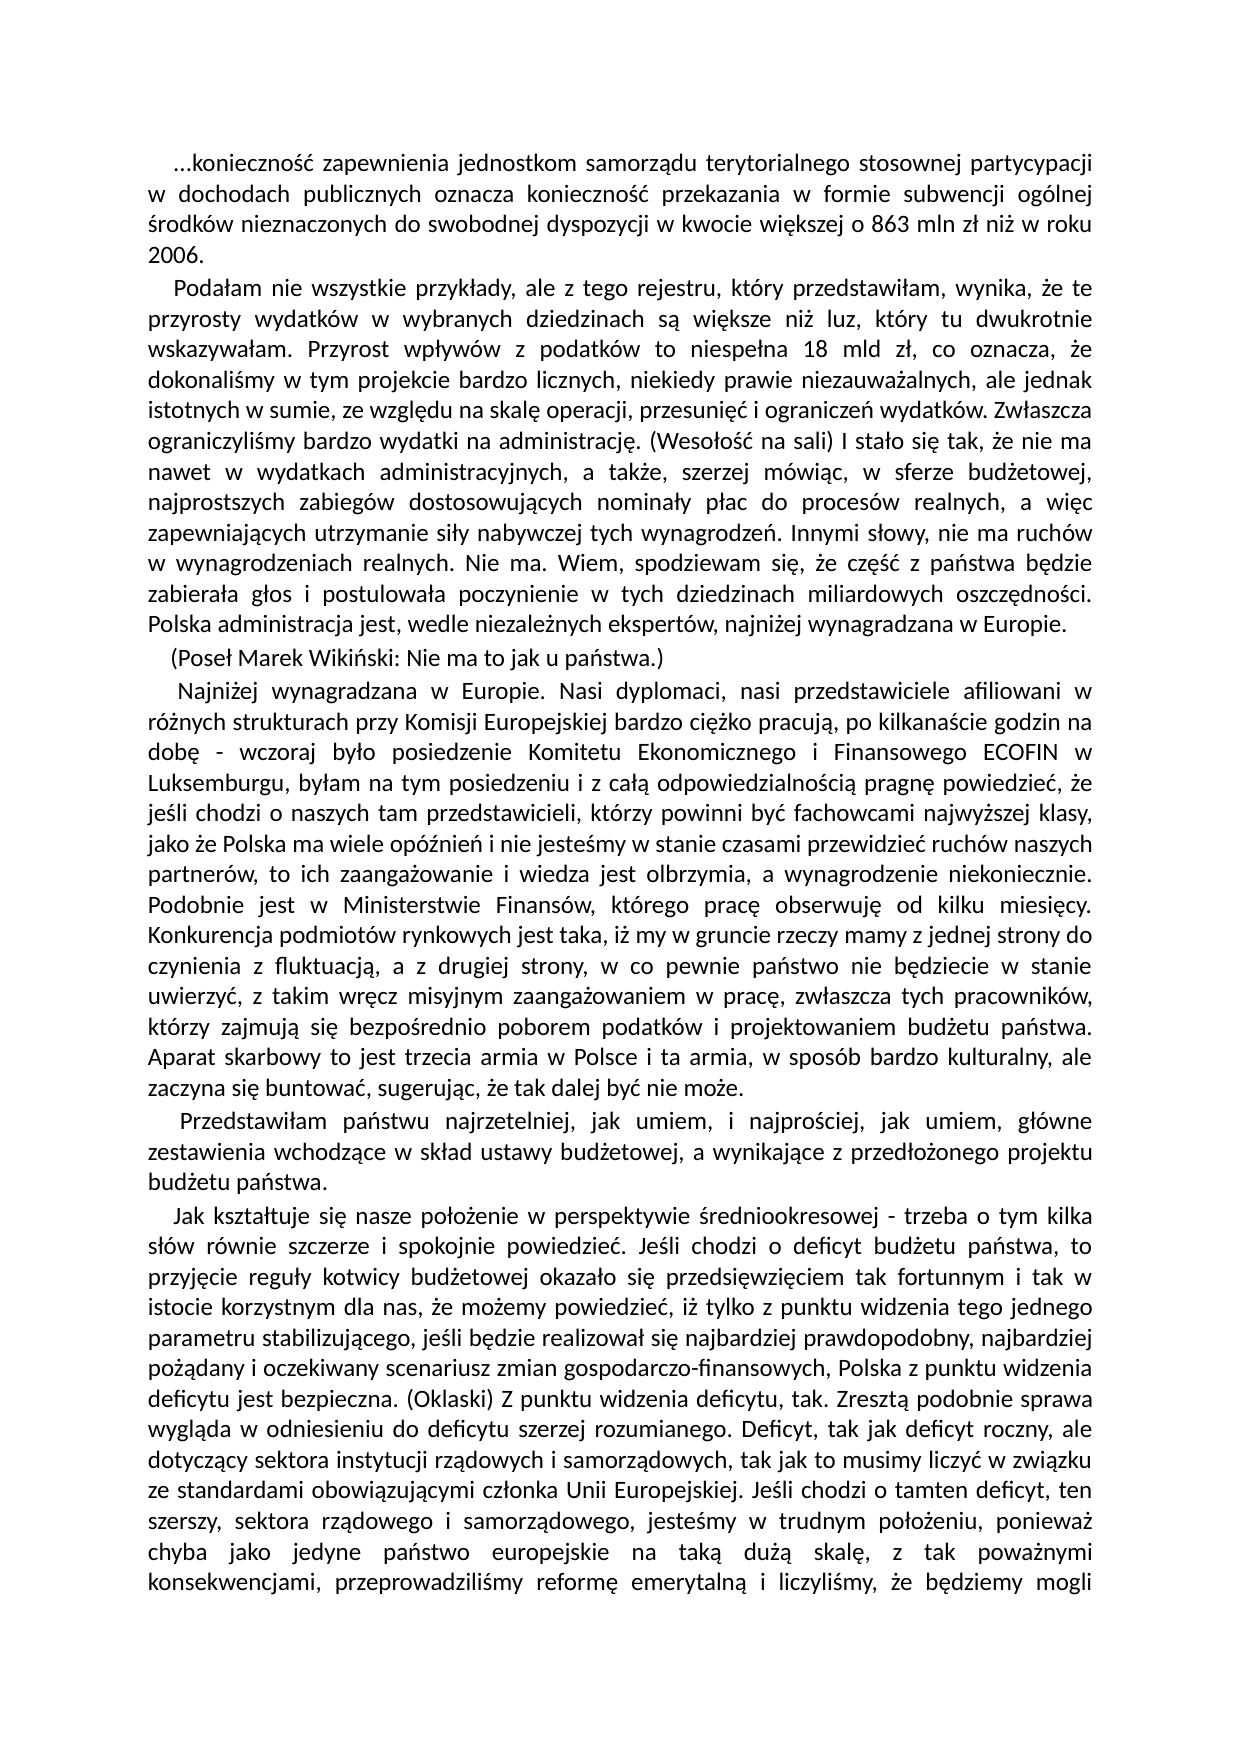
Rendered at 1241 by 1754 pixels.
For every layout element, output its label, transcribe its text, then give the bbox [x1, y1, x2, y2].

text Najniżej wynagradzana w Europie. Nasi dyplomaci, nasi przedstawiciele afiliowani w różnych strukturach przy Komisji Europejskiej bardzo ciężko pracują, po kilkanaście godzin na dobę - wczoraj było posiedzenie Komitetu Ekonomicznego i Finansowego ECOFIN w Luksemburgu, byłam na tym posiedzeniu i z całą odpowiedzialnością pragnę powiedzieć, że jeśli chodzi o naszych tam przedstawicieli, którzy powinni być fachowcami najwyższej klasy, jako że Polska ma wiele opóźnień i nie jesteśmy w stanie czasami przewidzieć ruchów naszych partnerów, to ich zaangażowanie i wiedza jest olbrzymia, a wynagrodzenie niekoniecznie. Podobnie jest w Ministerstwie Finansów, którego pracę obserwuję od kilku miesięcy. Konkurencja podmiotów rynkowych jest taka, iż my w gruncie rzeczy mamy z jednej strony do czynienia z fluktuacją, a z drugiej strony, w co pewnie państwo nie będziecie w stanie uwierzyć, z takim wręcz misyjnym zaangażowaniem w pracę, zwłaszcza tych pracowników, którzy zajmują się bezpośrednio poborem podatków i projektowaniem budżetu państwa. Aparat skarbowy to jest trzecia armia w Polsce i ta armia, w sposób bardzo kulturalny, ale zaczyna się buntować, sugerując, że tak dalej być nie może. [148, 675, 1093, 1102]
text Jak kształtuje się nasze położenie w perspektywie średniookresowej - trzeba o tym kilka słów równie szczerze i spokojnie powiedzieć. Jeśli chodzi o deficyt budżetu państwa, to przyjęcie reguły kotwicy budżetowej okazało się przedsięwzięciem tak fortunnym i tak w istocie korzystnym dla nas, że możemy powiedzieć, iż tylko z punktu widzenia tego jednego parametru stabilizującego, jeśli będzie realizował się najbardziej prawdopodobny, najbardziej pożądany i oczekiwany scenariusz zmian gospodarczo-finansowych, Polska z punktu widzenia deficytu jest bezpieczna. (Oklaski) Z punktu widzenia deficytu, tak. Zresztą podobnie sprawa wygląda w odniesieniu do deficytu szerzej rozumianego. Deficyt, tak jak deficyt roczny, ale dotyczący sektora instytucji rządowych i samorządowych, tak jak to musimy liczyć w związku ze standardami obowiązującymi członka Unii Europejskiej. Jeśli chodzi o tamten deficyt, ten szerszy, sektora rządowego i samorządowego, jesteśmy w trudnym położeniu, ponieważ chyba jako jedyne państwo europejskie na taką dużą skalę, z tak poważnymi konsekwencjami, przeprowadziliśmy reformę emerytalną i liczyliśmy, że będziemy mogli [148, 1200, 1093, 1597]
text Przedstawiłam państwu najrzetelniej, jak umiem, i najprościej, jak umiem, główne zestawienia wchodzące w skład ustawy budżetowej, a wynikające z przedłożonego projektu budżetu państwa. [148, 1105, 1093, 1197]
text ...konieczność zapewnienia jednostkom samorządu terytorialnego stosownej partycypacji w dochodach publicznych oznacza konieczność przekazania w formie subwencji ogólnej środków nieznaczonych do swobodnej dyspozycji w kwocie większej o 863 mln zł niż w roku 2006. [148, 148, 1093, 270]
text Podałam nie wszystkie przykłady, ale z tego rejestru, który przedstawiłam, wynika, że te przyrosty wydatków w wybranych dziedzinach są większe niż luz, który tu dwukrotnie wskazywałam. Przyrost wpływów z podatków to niespełna 18 mld zł, co oznacza, że dokonaliśmy w tym projekcie bardzo licznych, niekiedy prawie niezauważalnych, ale jednak istotnych w sumie, ze względu na skalę operacji, przesunięć i ograniczeń wydatków. Zwłaszcza ograniczyliśmy bardzo wydatki na administrację. (Wesołość na sali) I stało się tak, że nie ma nawet w wydatkach administracyjnych, a także, szerzej mówiąc, w sferze budżetowej, najprostszych zabiegów dostosowujących nominały płac do procesów realnych, a więc zapewniających utrzymanie siły nabywczej tych wynagrodzeń. Innymi słowy, nie ma ruchów w wynagrodzeniach realnych. Nie ma. Wiem, spodziewam się, że część z państwa będzie zabierała głos i postulowała poczynienie w tych dziedzinach miliardowych oszczędności. Polska administracja jest, wedle niezależnych ekspertów, najniżej wynagradzana w Europie. [148, 273, 1093, 639]
text (Poseł Marek Wikiński: Nie ma to jak u państwa.) [148, 642, 1093, 672]
